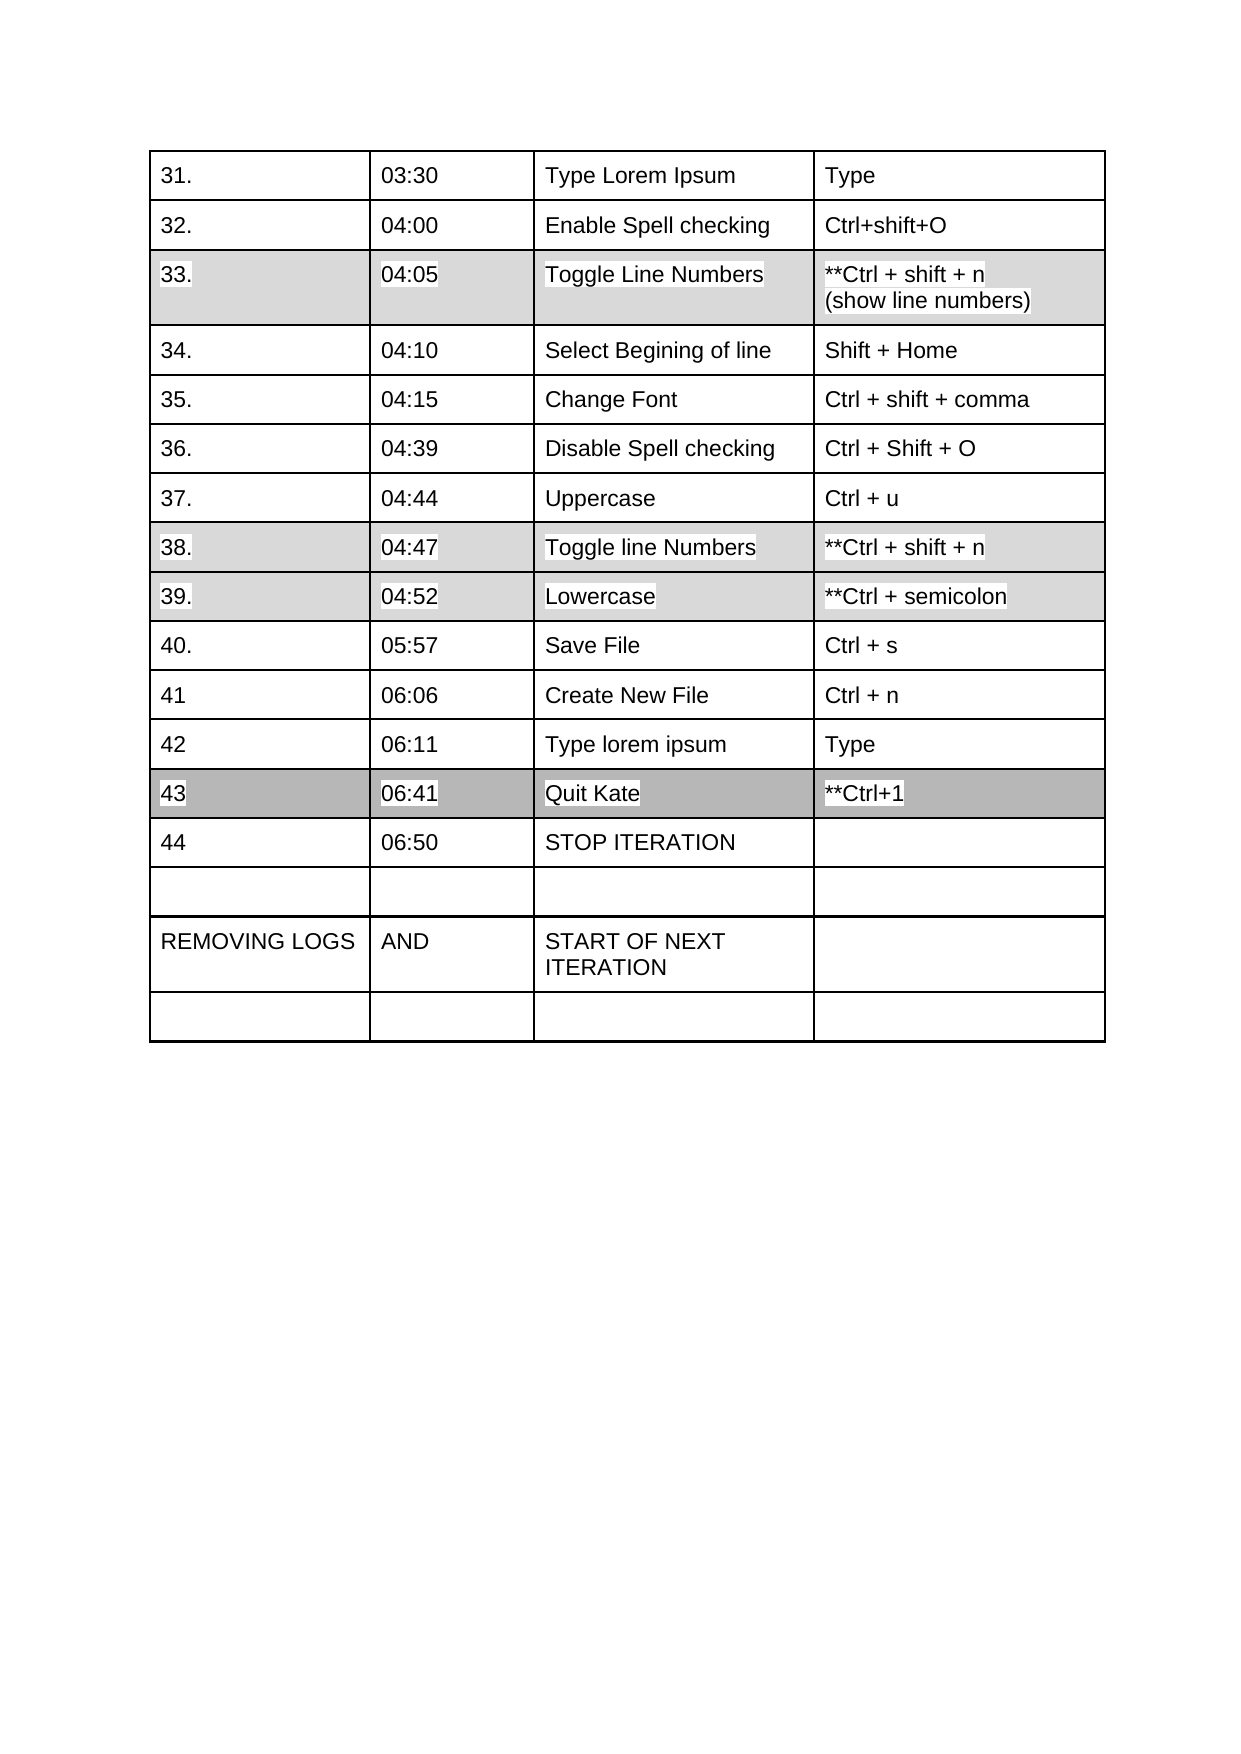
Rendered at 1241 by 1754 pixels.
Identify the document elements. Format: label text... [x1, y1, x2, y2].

table_cell 04:47 [371, 523, 533, 571]
table_cell Create New File [535, 671, 813, 718]
table_cell Type Lorem Ipsum [535, 152, 813, 199]
table_cell 03:30 [371, 152, 533, 199]
table_cell 04:44 [371, 474, 533, 521]
table_cell 35. [151, 376, 369, 423]
table_cell 04:15 [371, 376, 533, 423]
table_cell Type [815, 720, 1104, 768]
table_cell 43 [151, 770, 369, 817]
table_cell 04:00 [371, 201, 533, 248]
table_cell 38. [151, 523, 369, 571]
table_cell 37. [151, 474, 369, 521]
table_cell 06:41 [371, 770, 533, 817]
table_cell Quit Kate [535, 770, 813, 817]
table_cell Select Begining of line [535, 326, 813, 373]
table_cell 06:06 [371, 671, 533, 718]
table_cell 33. [151, 251, 369, 324]
table_cell Ctrl + n [815, 671, 1104, 718]
table_cell Lowercase [535, 573, 813, 620]
table_cell [151, 868, 369, 915]
table_cell Type lorem ipsum [535, 720, 813, 768]
table_cell Disable Spell checking [535, 425, 813, 472]
table_cell Change Font [535, 376, 813, 423]
table_cell [815, 993, 1104, 1040]
table_cell 06:11 [371, 720, 533, 768]
table_cell Save File [535, 622, 813, 669]
table_cell 42 [151, 720, 369, 768]
table_cell [371, 868, 533, 915]
table_cell [535, 868, 813, 915]
table_cell AND [371, 918, 533, 991]
table_cell Shift + Home [815, 326, 1104, 373]
table_cell Ctrl+shift+O [815, 201, 1104, 248]
table_cell 31. [151, 152, 369, 199]
table_cell [815, 868, 1104, 915]
table_cell STOP ITERATION [535, 819, 813, 866]
table_cell 44 [151, 819, 369, 866]
table_cell 32. [151, 201, 369, 248]
table_cell 04:10 [371, 326, 533, 373]
table_cell 04:39 [371, 425, 533, 472]
table_cell 39. [151, 573, 369, 620]
table_cell Ctrl + u [815, 474, 1104, 521]
table_cell **Ctrl + shift + n (show line numbers) [815, 251, 1104, 324]
table_cell [815, 819, 1104, 866]
table_cell [371, 993, 533, 1040]
table_cell Uppercase [535, 474, 813, 521]
table_cell Enable Spell checking [535, 201, 813, 248]
table_cell **Ctrl + semicolon [815, 573, 1104, 620]
table_cell Ctrl + Shift + O [815, 425, 1104, 472]
table_cell 40. [151, 622, 369, 669]
table_cell REMOVING LOGS [151, 918, 369, 991]
table_cell [151, 993, 369, 1040]
table_cell Type [815, 152, 1104, 199]
table_cell Toggle line Numbers [535, 523, 813, 571]
table_cell **Ctrl + shift + n [815, 523, 1104, 571]
table_cell Toggle Line Numbers [535, 251, 813, 324]
table_cell 06:50 [371, 819, 533, 866]
table_cell 04:52 [371, 573, 533, 620]
table_cell 41 [151, 671, 369, 718]
table_cell [815, 918, 1104, 991]
table_cell START OF NEXT ITERATION [535, 918, 813, 991]
table_cell 36. [151, 425, 369, 472]
table_cell Ctrl + shift + comma [815, 376, 1104, 423]
table_cell **Ctrl+1 [815, 770, 1104, 817]
table_cell 34. [151, 326, 369, 373]
table_cell 05:57 [371, 622, 533, 669]
table_cell [535, 993, 813, 1040]
table_cell Ctrl + s [815, 622, 1104, 669]
table_cell 04:05 [371, 251, 533, 324]
